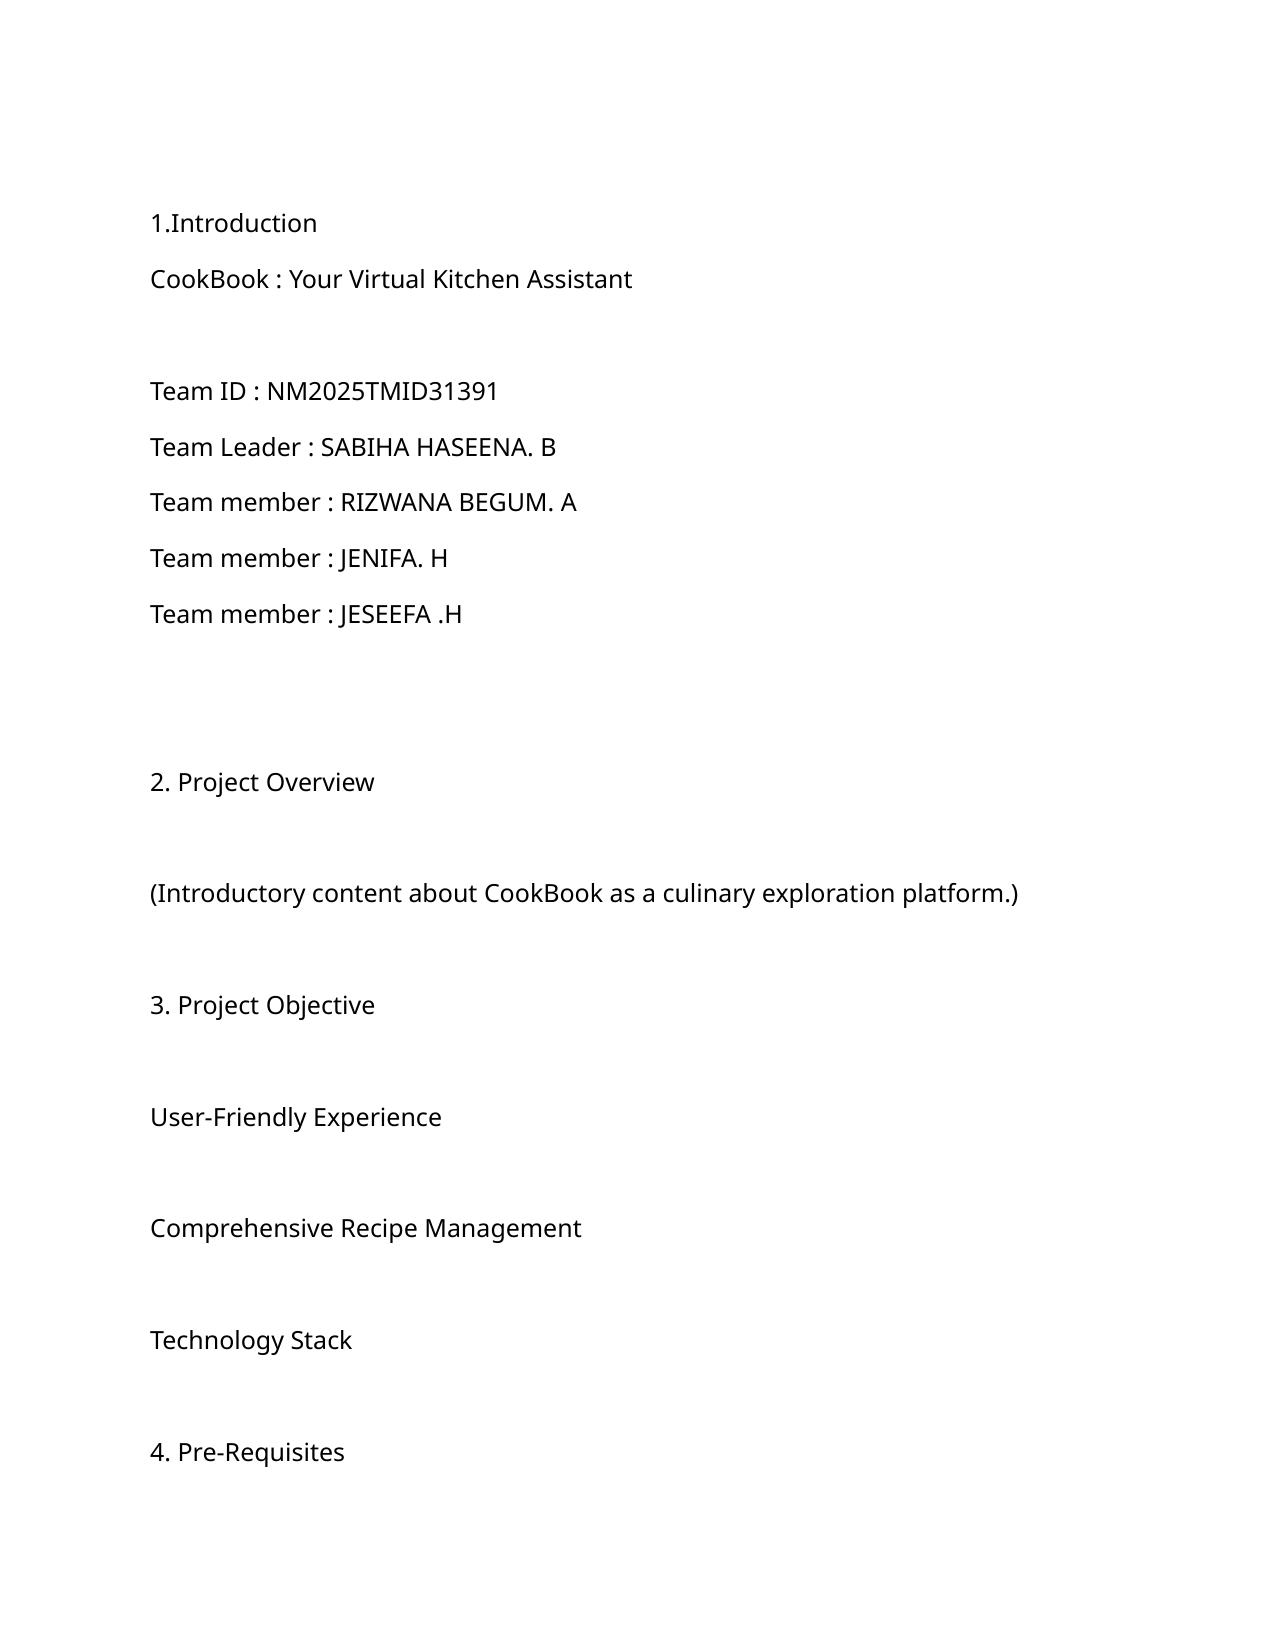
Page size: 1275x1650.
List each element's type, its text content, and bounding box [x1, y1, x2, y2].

text Comprehensive Recipe Management [150, 1211, 1125, 1245]
text Team member : JESEEFA .H [150, 597, 1125, 631]
text Team Leader : SABIHA HASEENA. B [150, 429, 1125, 463]
text Team member : JENIFA. H [150, 541, 1125, 575]
text Team member : RIZWANA BEGUM. A [150, 485, 1125, 519]
text 3. Project Objective [150, 987, 1125, 1022]
text 2. Project Overview [150, 764, 1125, 798]
text CookBook : Your Virtual Kitchen Assistant [150, 262, 1125, 296]
text Technology Stack [150, 1322, 1125, 1357]
text 4. Pre-Requisites [150, 1434, 1125, 1468]
text Team ID : NM2025TMID31391 [150, 373, 1125, 407]
text (Introductory content about CookBook as a culinary exploration platform.) [150, 876, 1125, 910]
text User-Friendly Experience [150, 1099, 1125, 1133]
text 1.Introduction [150, 206, 1125, 240]
